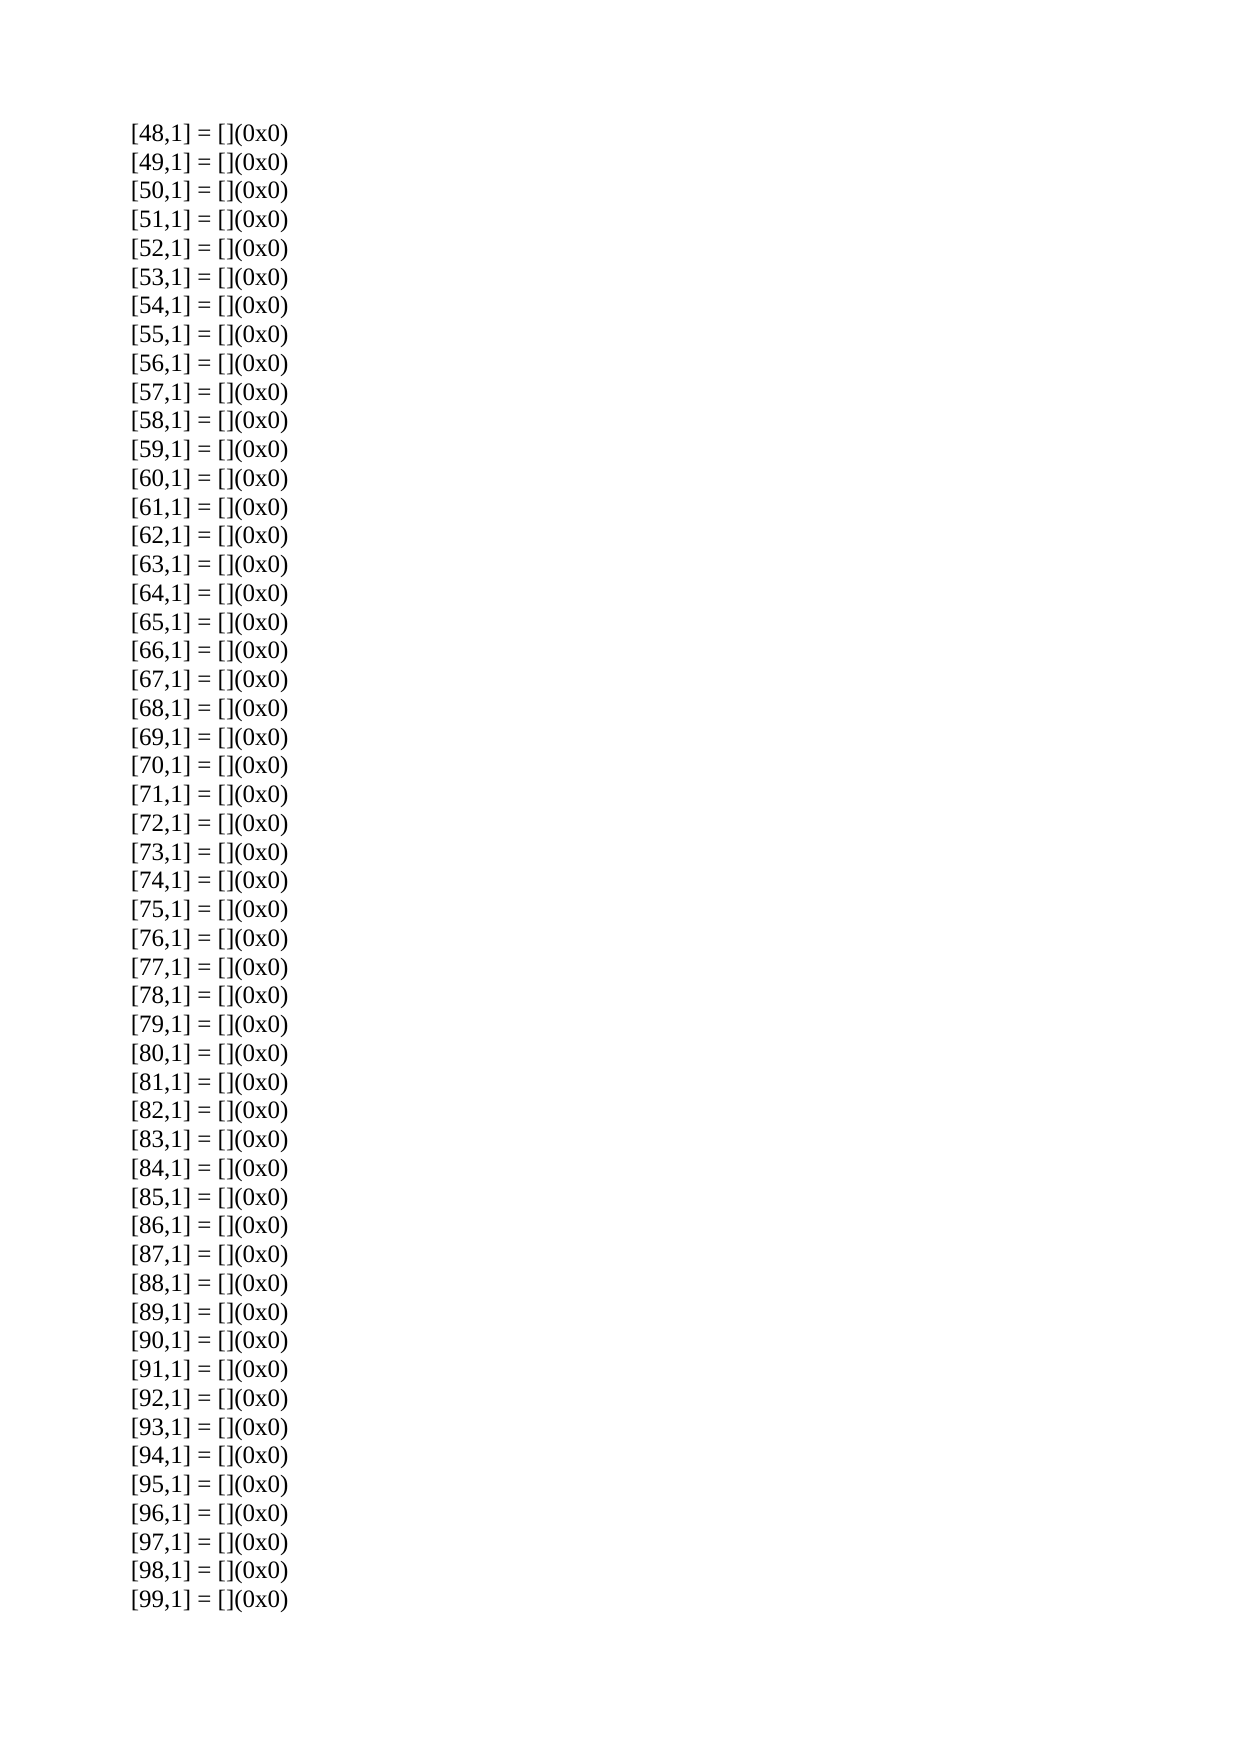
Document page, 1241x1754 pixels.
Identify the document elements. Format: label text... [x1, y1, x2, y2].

text [82,1] = [](0x0) [118, 1096, 1122, 1124]
text [67,1] = [](0x0) [118, 664, 1122, 693]
text [81,1] = [](0x0) [118, 1067, 1122, 1096]
text [51,1] = [](0x0) [118, 204, 1122, 233]
text [73,1] = [](0x0) [118, 837, 1122, 866]
text [61,1] = [](0x0) [118, 492, 1122, 521]
text [93,1] = [](0x0) [118, 1412, 1122, 1441]
text [50,1] = [](0x0) [118, 176, 1122, 204]
text [77,1] = [](0x0) [118, 952, 1122, 981]
text [90,1] = [](0x0) [118, 1326, 1122, 1354]
text [83,1] = [](0x0) [118, 1124, 1122, 1153]
text [48,1] = [](0x0) [118, 118, 1122, 147]
text [52,1] = [](0x0) [118, 233, 1122, 262]
text [62,1] = [](0x0) [118, 521, 1122, 549]
text [88,1] = [](0x0) [118, 1268, 1122, 1297]
text [95,1] = [](0x0) [118, 1469, 1122, 1498]
text [96,1] = [](0x0) [118, 1498, 1122, 1527]
text [80,1] = [](0x0) [118, 1038, 1122, 1067]
text [69,1] = [](0x0) [118, 722, 1122, 751]
text [63,1] = [](0x0) [118, 549, 1122, 578]
text [78,1] = [](0x0) [118, 981, 1122, 1009]
text [75,1] = [](0x0) [118, 894, 1122, 923]
text [74,1] = [](0x0) [118, 866, 1122, 894]
text [54,1] = [](0x0) [118, 291, 1122, 319]
text [66,1] = [](0x0) [118, 636, 1122, 664]
text [92,1] = [](0x0) [118, 1383, 1122, 1412]
text [99,1] = [](0x0) [118, 1584, 1122, 1613]
text [85,1] = [](0x0) [118, 1182, 1122, 1211]
text [98,1] = [](0x0) [118, 1556, 1122, 1584]
text [64,1] = [](0x0) [118, 578, 1122, 607]
text [58,1] = [](0x0) [118, 406, 1122, 434]
text [53,1] = [](0x0) [118, 262, 1122, 291]
text [94,1] = [](0x0) [118, 1441, 1122, 1469]
text [70,1] = [](0x0) [118, 751, 1122, 779]
text [72,1] = [](0x0) [118, 808, 1122, 837]
text [60,1] = [](0x0) [118, 463, 1122, 492]
text [55,1] = [](0x0) [118, 319, 1122, 348]
text [76,1] = [](0x0) [118, 923, 1122, 952]
text [79,1] = [](0x0) [118, 1009, 1122, 1038]
text [91,1] = [](0x0) [118, 1354, 1122, 1383]
text [87,1] = [](0x0) [118, 1239, 1122, 1268]
text [68,1] = [](0x0) [118, 693, 1122, 722]
text [56,1] = [](0x0) [118, 348, 1122, 377]
text [89,1] = [](0x0) [118, 1297, 1122, 1326]
text [59,1] = [](0x0) [118, 434, 1122, 463]
text [57,1] = [](0x0) [118, 377, 1122, 406]
text [49,1] = [](0x0) [118, 147, 1122, 176]
text [97,1] = [](0x0) [118, 1527, 1122, 1556]
text [84,1] = [](0x0) [118, 1153, 1122, 1182]
text [71,1] = [](0x0) [118, 779, 1122, 808]
text [65,1] = [](0x0) [118, 607, 1122, 636]
text [86,1] = [](0x0) [118, 1211, 1122, 1239]
